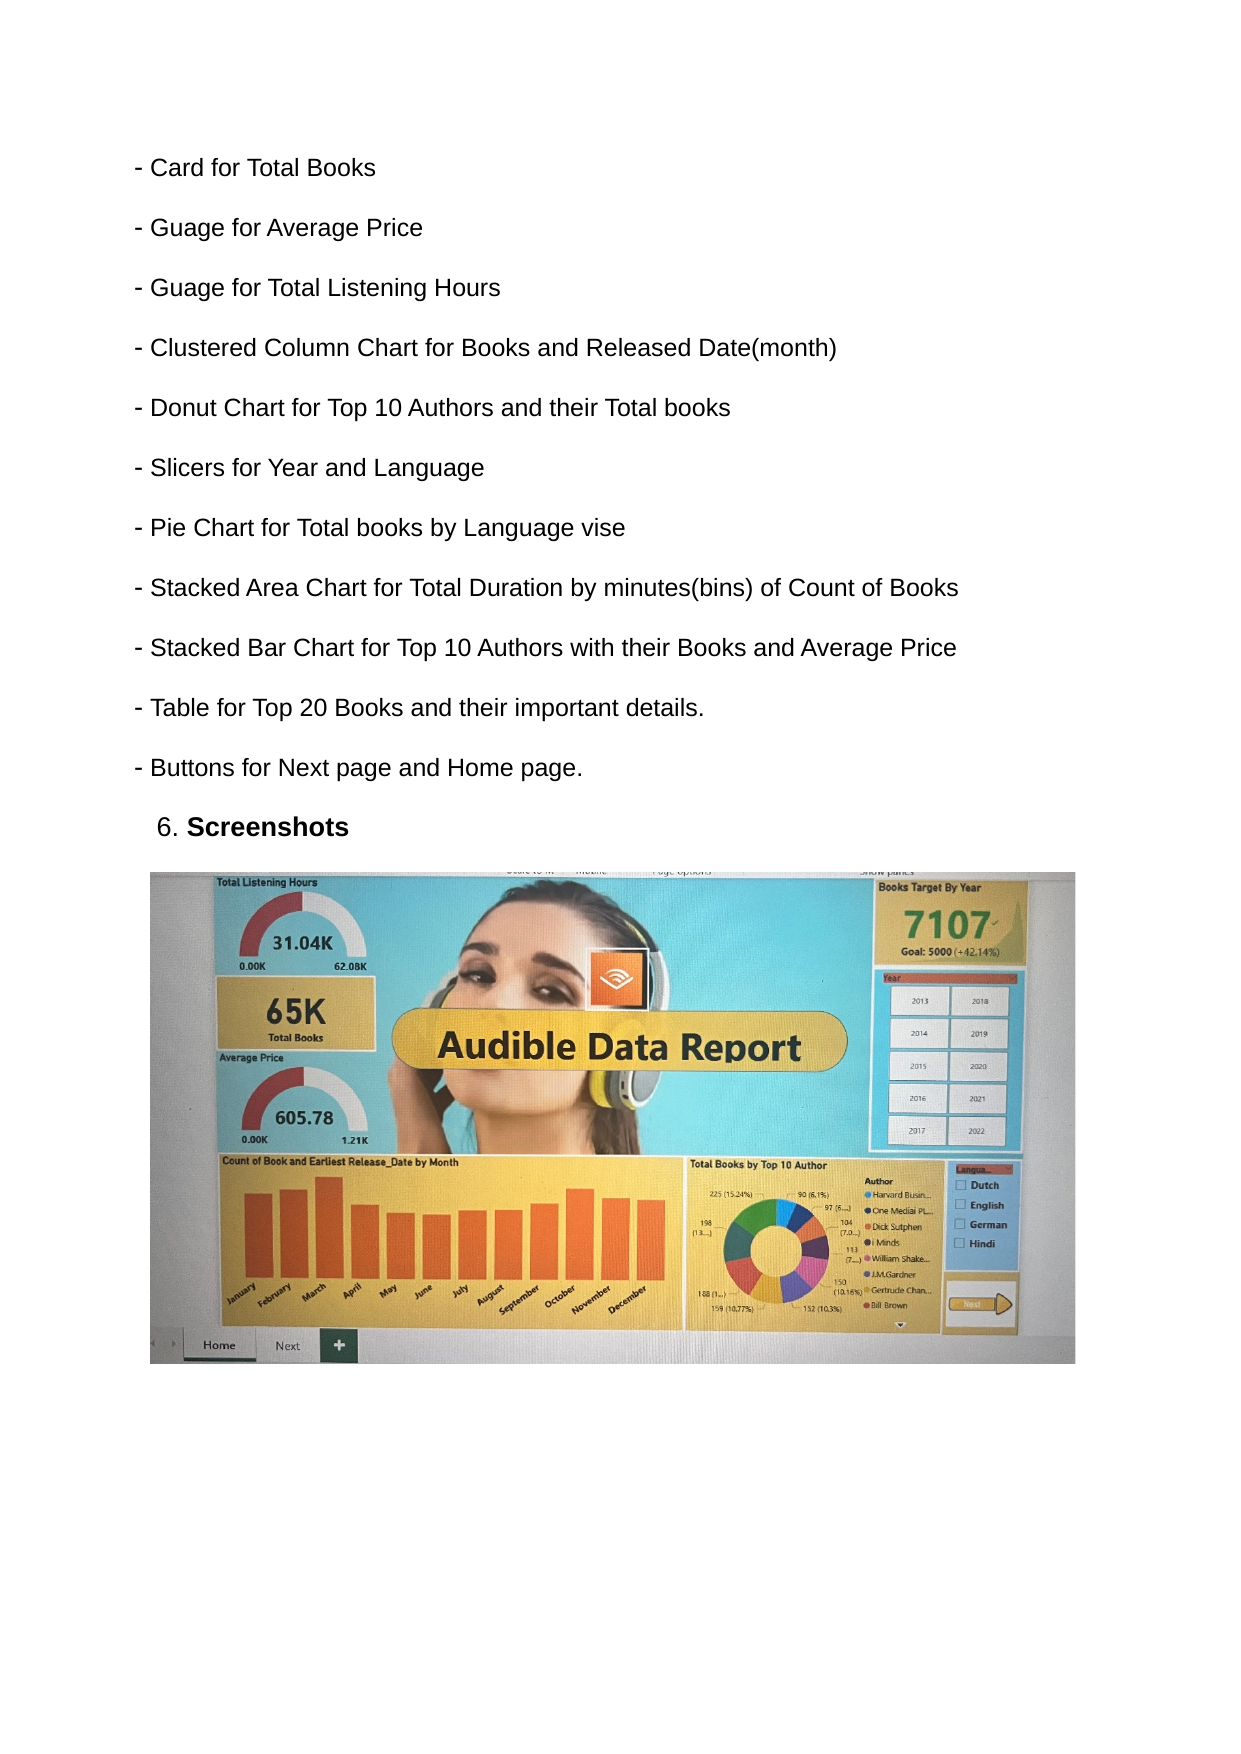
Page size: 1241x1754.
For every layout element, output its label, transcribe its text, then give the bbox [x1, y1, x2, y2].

list Pie Chart for Total books by Language vise [134, 511, 1075, 542]
list Donut Chart for Top 10 Authors and their Total books [134, 391, 1075, 422]
text 6. Screenshots [149, 811, 1075, 842]
list Card for Total Books [134, 151, 1075, 182]
list Clustered Column Chart for Books and Released Date(month) [134, 331, 1075, 362]
list Slicers for Year and Language [134, 451, 1075, 482]
list Buttons for Next page and Home page. [134, 751, 1075, 782]
list Table for Top 20 Books and their important details. [134, 691, 1075, 722]
list Stacked Area Chart for Total Duration by minutes(bins) of Count of Books [134, 571, 1075, 602]
list Stacked Bar Chart for Top 10 Authors with their Books and Average Price [134, 631, 1075, 662]
list Guage for Total Listening Hours [134, 271, 1075, 302]
list Guage for Average Price [134, 211, 1075, 242]
